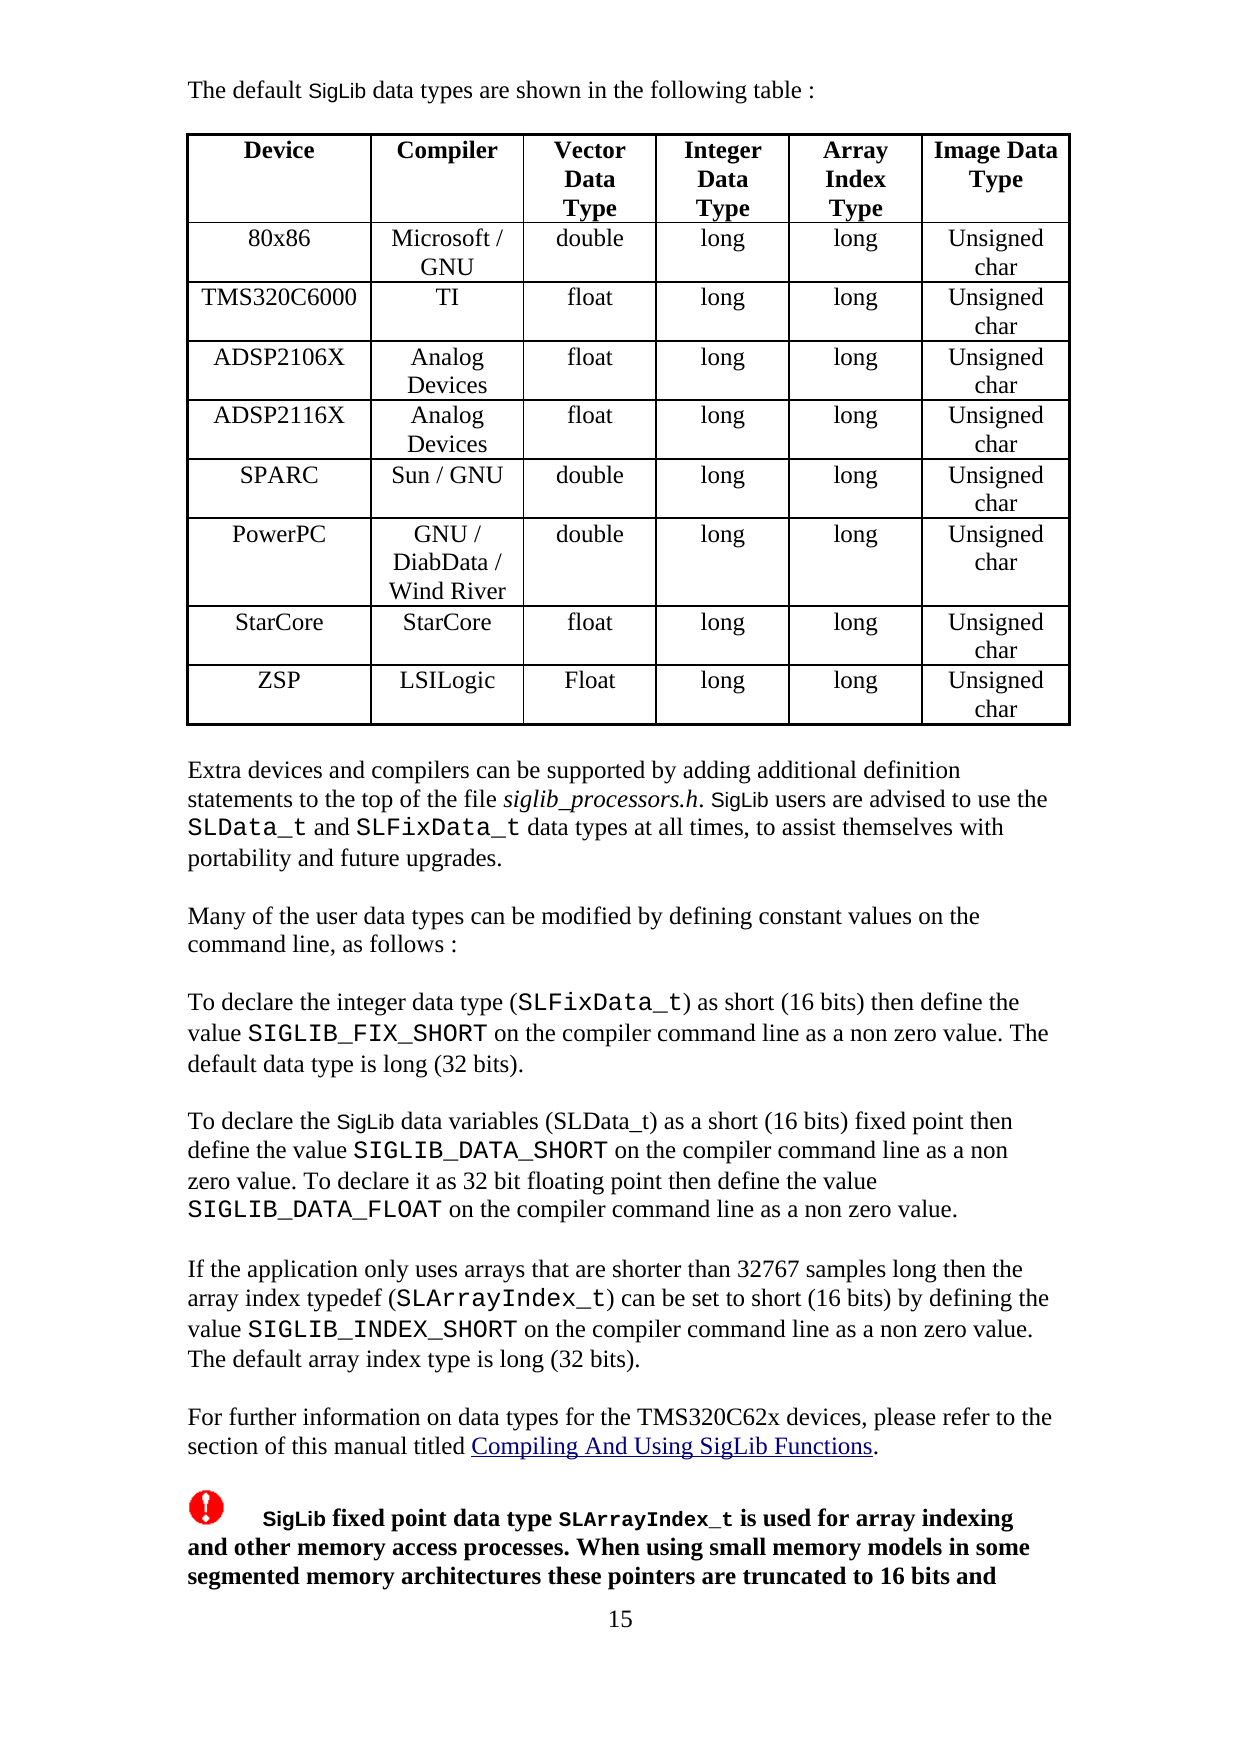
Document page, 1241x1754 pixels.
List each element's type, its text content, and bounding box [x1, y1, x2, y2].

table_cell LSILogic [372, 666, 523, 723]
table_cell float [524, 401, 655, 458]
table_cell long [657, 401, 788, 458]
table_cell long [657, 519, 788, 605]
table_cell long [790, 283, 921, 340]
table_cell ZSP [189, 666, 370, 723]
table_cell Sun / GNU [372, 460, 523, 517]
table_cell Unsigned char [923, 223, 1068, 281]
table_cell 80x86 [189, 223, 370, 281]
table_cell Analog Devices [372, 401, 523, 458]
table_cell long [790, 342, 921, 399]
table_cell float [524, 342, 655, 399]
table_cell long [657, 283, 788, 340]
table_cell long [657, 607, 788, 664]
table_cell Unsigned char [923, 519, 1068, 605]
text If the application only uses arrays that are shorter than 32767 samples long then the array index typedef (SLArrayIndex_t) can be set to short (16 bits) by defining the value SIGLIB_INDEX_SHORT on the compiler command line as a non zero value. The default array index type is long (32 bits). [187, 1254, 1053, 1373]
table_cell long [790, 223, 921, 281]
table_cell long [790, 607, 921, 664]
table_cell PowerPC [189, 519, 370, 605]
table_cell long [657, 342, 788, 399]
table_cell double [524, 223, 655, 281]
table_cell long [657, 460, 788, 517]
table_cell long [790, 460, 921, 517]
table_header Compiler [372, 136, 523, 222]
table_cell long [790, 401, 921, 458]
table_cell Unsigned char [923, 460, 1068, 517]
table_cell Unsigned char [923, 607, 1068, 664]
text To declare the SigLib data variables (SLData_t) as a short (16 bits) fixed point then define the value SIGLIB_DATA_SHORT on the compiler command line as a non zero value. To declare it as 32 bit floating point then define the value SIGLIB_DATA_FLOAT on the compiler command line as a non zero value. [187, 1106, 1053, 1225]
table_header Device [189, 136, 370, 222]
table_cell long [657, 666, 788, 723]
text The default SigLib data types are shown in the following table : [187, 75, 1053, 104]
table_cell Microsoft / GNU [372, 223, 523, 281]
table_header Image Data Type [923, 136, 1068, 222]
table_cell float [524, 607, 655, 664]
table_cell double [524, 519, 655, 605]
table_cell StarCore [189, 607, 370, 664]
table_cell long [657, 223, 788, 281]
table_cell StarCore [372, 607, 523, 664]
table_cell Analog Devices [372, 342, 523, 399]
table_cell TI [372, 283, 523, 340]
table_cell Unsigned char [923, 401, 1068, 458]
table_cell long [790, 666, 921, 723]
text To declare the integer data type (SLFixData_t) as short (16 bits) then define the value SIGLIB_FIX_SHORT on the compiler command line as a non zero value. The default data type is long (32 bits). [187, 987, 1053, 1077]
text For further information on data types for the TMS320C62x devices, please refer to the section of this manual titled Compiling And Using SigLib Functions. [187, 1402, 1053, 1459]
table_header Integer Data Type [657, 136, 788, 222]
text Extra devices and compilers can be supported by adding additional definition statements to the top of the file siglib_processors.h. SigLib users are advised to use the SLData_t and SLFixData_t data types at all times, to assist themselves with portability and future upgrades. [187, 755, 1053, 872]
table_cell TMS320C6000 [189, 283, 370, 340]
table_cell SPARC [189, 460, 370, 517]
table_cell long [790, 519, 921, 605]
table_cell GNU / DiabData / Wind River [372, 519, 523, 605]
table_cell Unsigned char [923, 666, 1068, 723]
text Many of the user data types can be modified by defining constant values on the command line, as follows : [187, 901, 1053, 958]
text SigLib fixed point data type SLArrayIndex_t is used for array indexing and other memory access processes. When using small memory models in some segmented memory architectures these pointers are truncated to 16 bits and [187, 1488, 1053, 1590]
table_cell double [524, 460, 655, 517]
table_header Array Index Type [790, 136, 921, 222]
table_cell float [524, 283, 655, 340]
table_cell Unsigned char [923, 283, 1068, 340]
table_cell Unsigned char [923, 342, 1068, 399]
table_header Vector Data Type [524, 136, 655, 222]
table_cell ADSP2106X [189, 342, 370, 399]
table_cell Float [524, 666, 655, 723]
table_cell ADSP2116X [189, 401, 370, 458]
